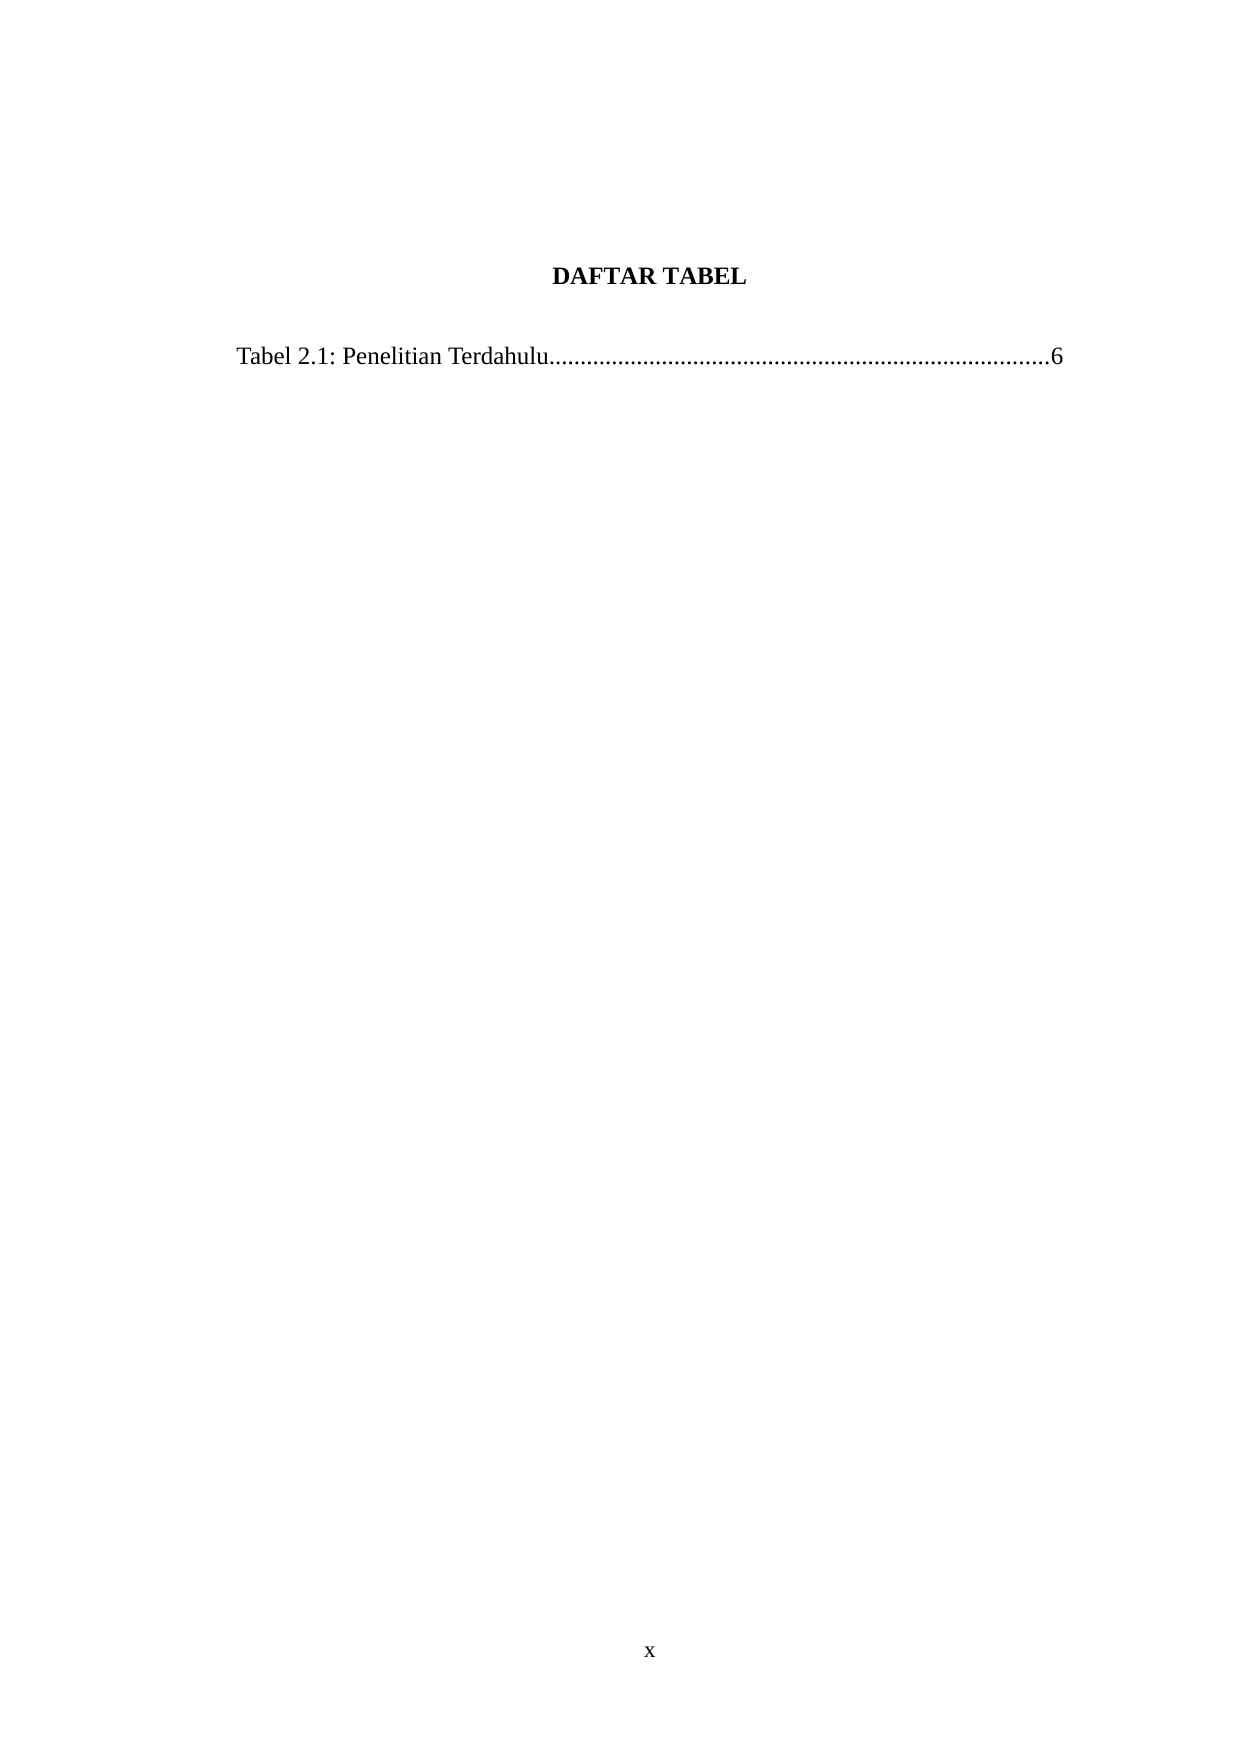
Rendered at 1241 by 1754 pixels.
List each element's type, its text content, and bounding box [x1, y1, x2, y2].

text Tabel 2.1: Penelitian Terdahulu 6 [236, 341, 1063, 370]
subtitle DAFTAR TABEL [236, 261, 1063, 290]
